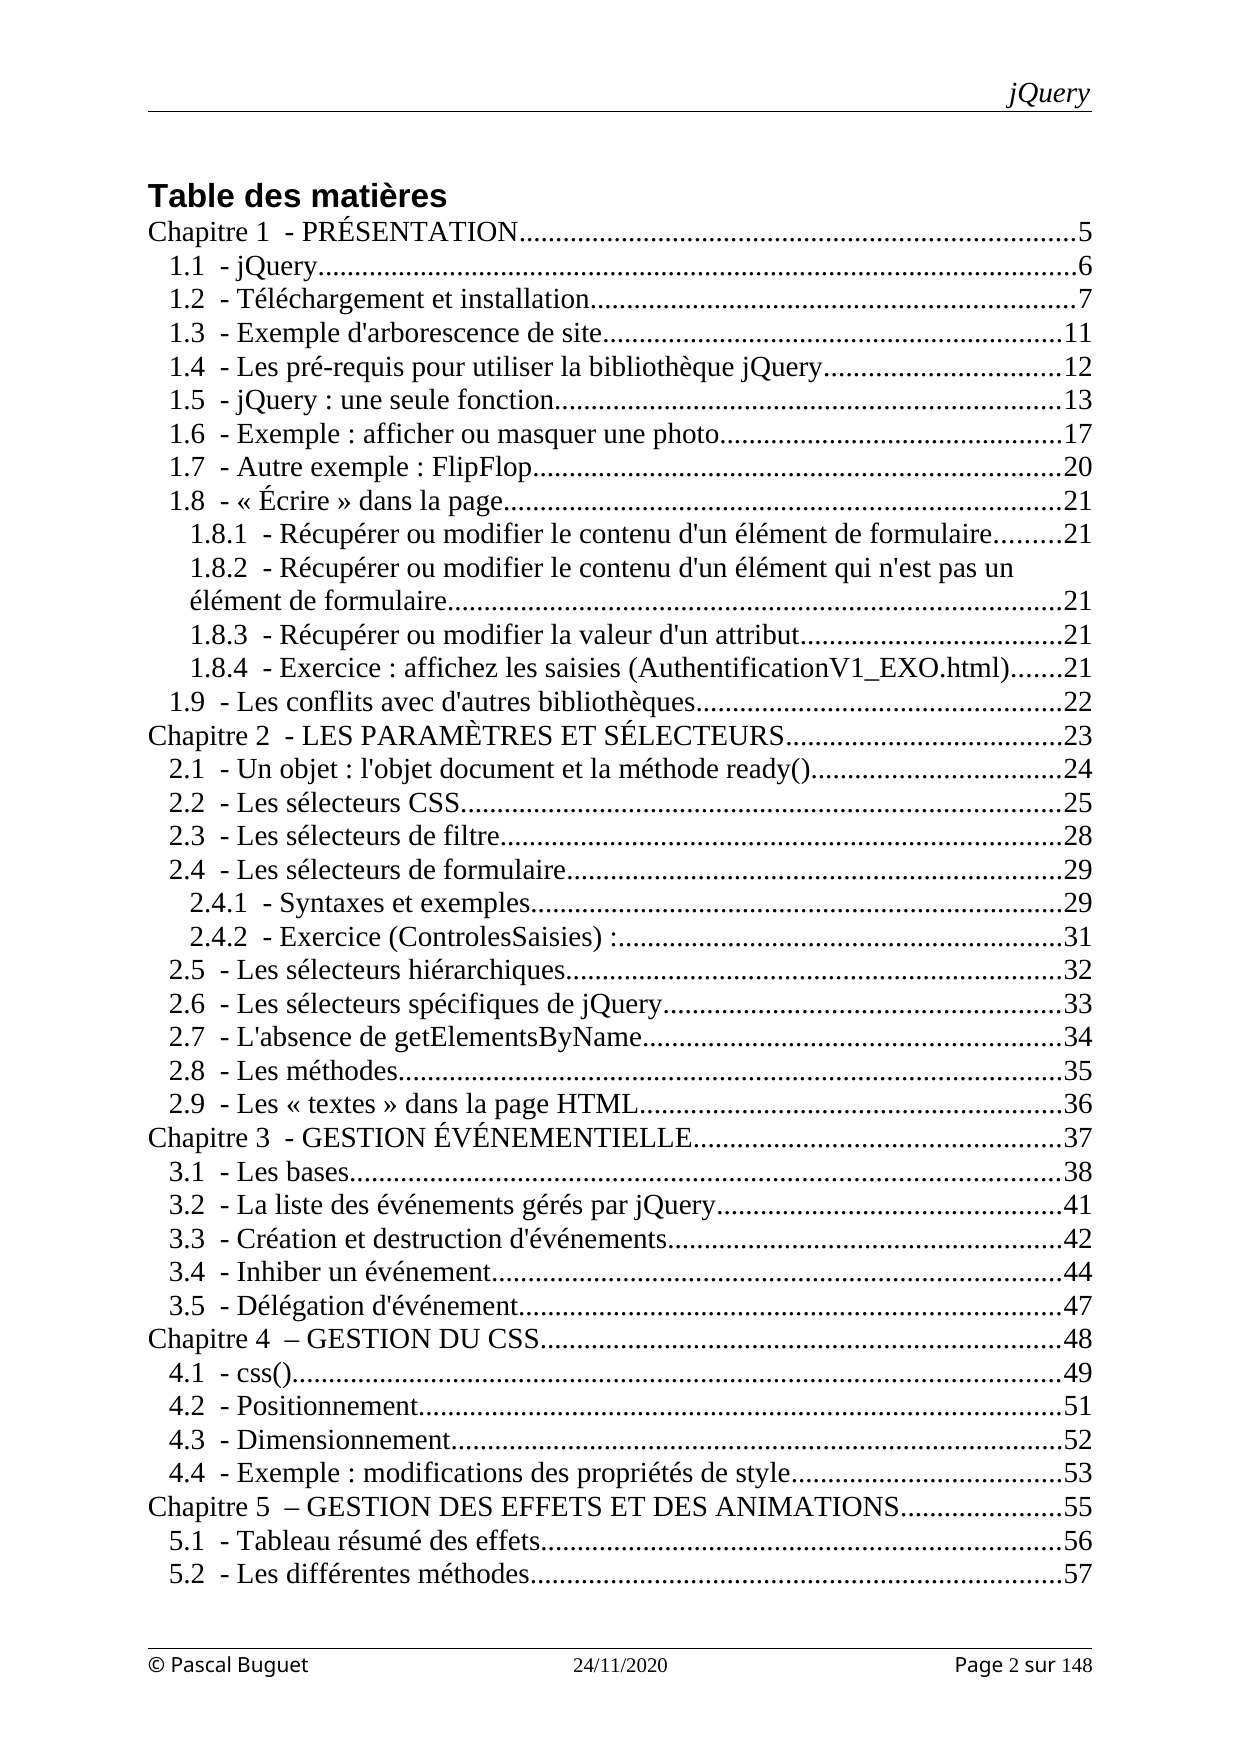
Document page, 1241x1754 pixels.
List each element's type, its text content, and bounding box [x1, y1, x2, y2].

text 1.5 - jQuery : une seule fonction 13 [168, 382, 1092, 416]
text 1.6 - Exemple : afficher ou masquer une photo 17 [168, 416, 1092, 449]
text 3.1 - Les bases 38 [168, 1154, 1092, 1187]
text 3.4 - Inhiber un événement 44 [168, 1254, 1092, 1288]
text 3.5 - Délégation d'événement 47 [168, 1288, 1092, 1321]
text Chapitre 3 - GESTION ÉVÉNEMENTIELLE 37 [148, 1120, 1092, 1154]
text 2.4.2 - Exercice (ControlesSaisies) : 31 [189, 919, 1092, 952]
text 1.8 - « Écrire » dans la page 21 [168, 483, 1092, 516]
text 2.2 - Les sélecteurs CSS 25 [168, 785, 1092, 818]
text 1.8.3 - Récupérer ou modifier la valeur d'un attribut 21 [189, 617, 1092, 651]
text 5.1 - Tableau résumé des effets 56 [168, 1523, 1092, 1556]
text Chapitre 5 – GESTION DES EFFETS ET DES ANIMATIONS 55 [148, 1489, 1092, 1523]
text 2.5 - Les sélecteurs hiérarchiques 32 [168, 952, 1092, 986]
text 1.2 - Téléchargement et installation 7 [168, 282, 1092, 315]
text 3.3 - Création et destruction d'événements 42 [168, 1221, 1092, 1254]
text Chapitre 2 - LES PARAMÈTRES ET SÉLECTEURS 23 [148, 718, 1092, 751]
text 2.1 - Un objet : l'objet document et la méthode ready() 24 [168, 751, 1092, 785]
text 1.1 - jQuery 6 [168, 248, 1092, 282]
text Chapitre 4 – GESTION DU CSS 48 [148, 1321, 1092, 1355]
text 4.2 - Positionnement 51 [168, 1388, 1092, 1422]
text 2.4 - Les sélecteurs de formulaire 29 [168, 852, 1092, 885]
text 1.8.4 - Exercice : affichez les saisies (AuthentificationV1_EXO.html) 21 [189, 651, 1092, 684]
text 4.4 - Exemple : modifications des propriétés de style 53 [168, 1456, 1092, 1489]
text 1.8.1 - Récupérer ou modifier le contenu d'un élément de formulaire 21 [189, 516, 1092, 550]
text 2.4.1 - Syntaxes et exemples 29 [189, 885, 1092, 919]
text 1.4 - Les pré-requis pour utiliser la bibliothèque jQuery 12 [168, 349, 1092, 382]
text 2.9 - Les « textes » dans la page HTML 36 [168, 1087, 1092, 1120]
text Chapitre 1 - PRÉSENTATION 5 [148, 214, 1092, 248]
text 1.8.2 - Récupérer ou modifier le contenu d'un élément qui n'est pas un élément de formulaire 21 [189, 550, 1092, 617]
text 1.3 - Exemple d'arborescence de site 11 [168, 315, 1092, 349]
text 4.1 - css() 49 [168, 1355, 1092, 1388]
subtitle Table des matières [148, 176, 1092, 214]
text 1.7 - Autre exemple : FlipFlop 20 [168, 449, 1092, 483]
text 3.2 - La liste des événements gérés par jQuery 41 [168, 1187, 1092, 1221]
text 4.3 - Dimensionnement 52 [168, 1422, 1092, 1456]
text 2.8 - Les méthodes 35 [168, 1053, 1092, 1087]
text 2.3 - Les sélecteurs de filtre 28 [168, 818, 1092, 852]
text 5.2 - Les différentes méthodes 57 [168, 1556, 1092, 1590]
text 2.6 - Les sélecteurs spécifiques de jQuery 33 [168, 986, 1092, 1019]
text 2.7 - L'absence de getElementsByName 34 [168, 1019, 1092, 1053]
text 1.9 - Les conflits avec d'autres bibliothèques 22 [168, 684, 1092, 718]
